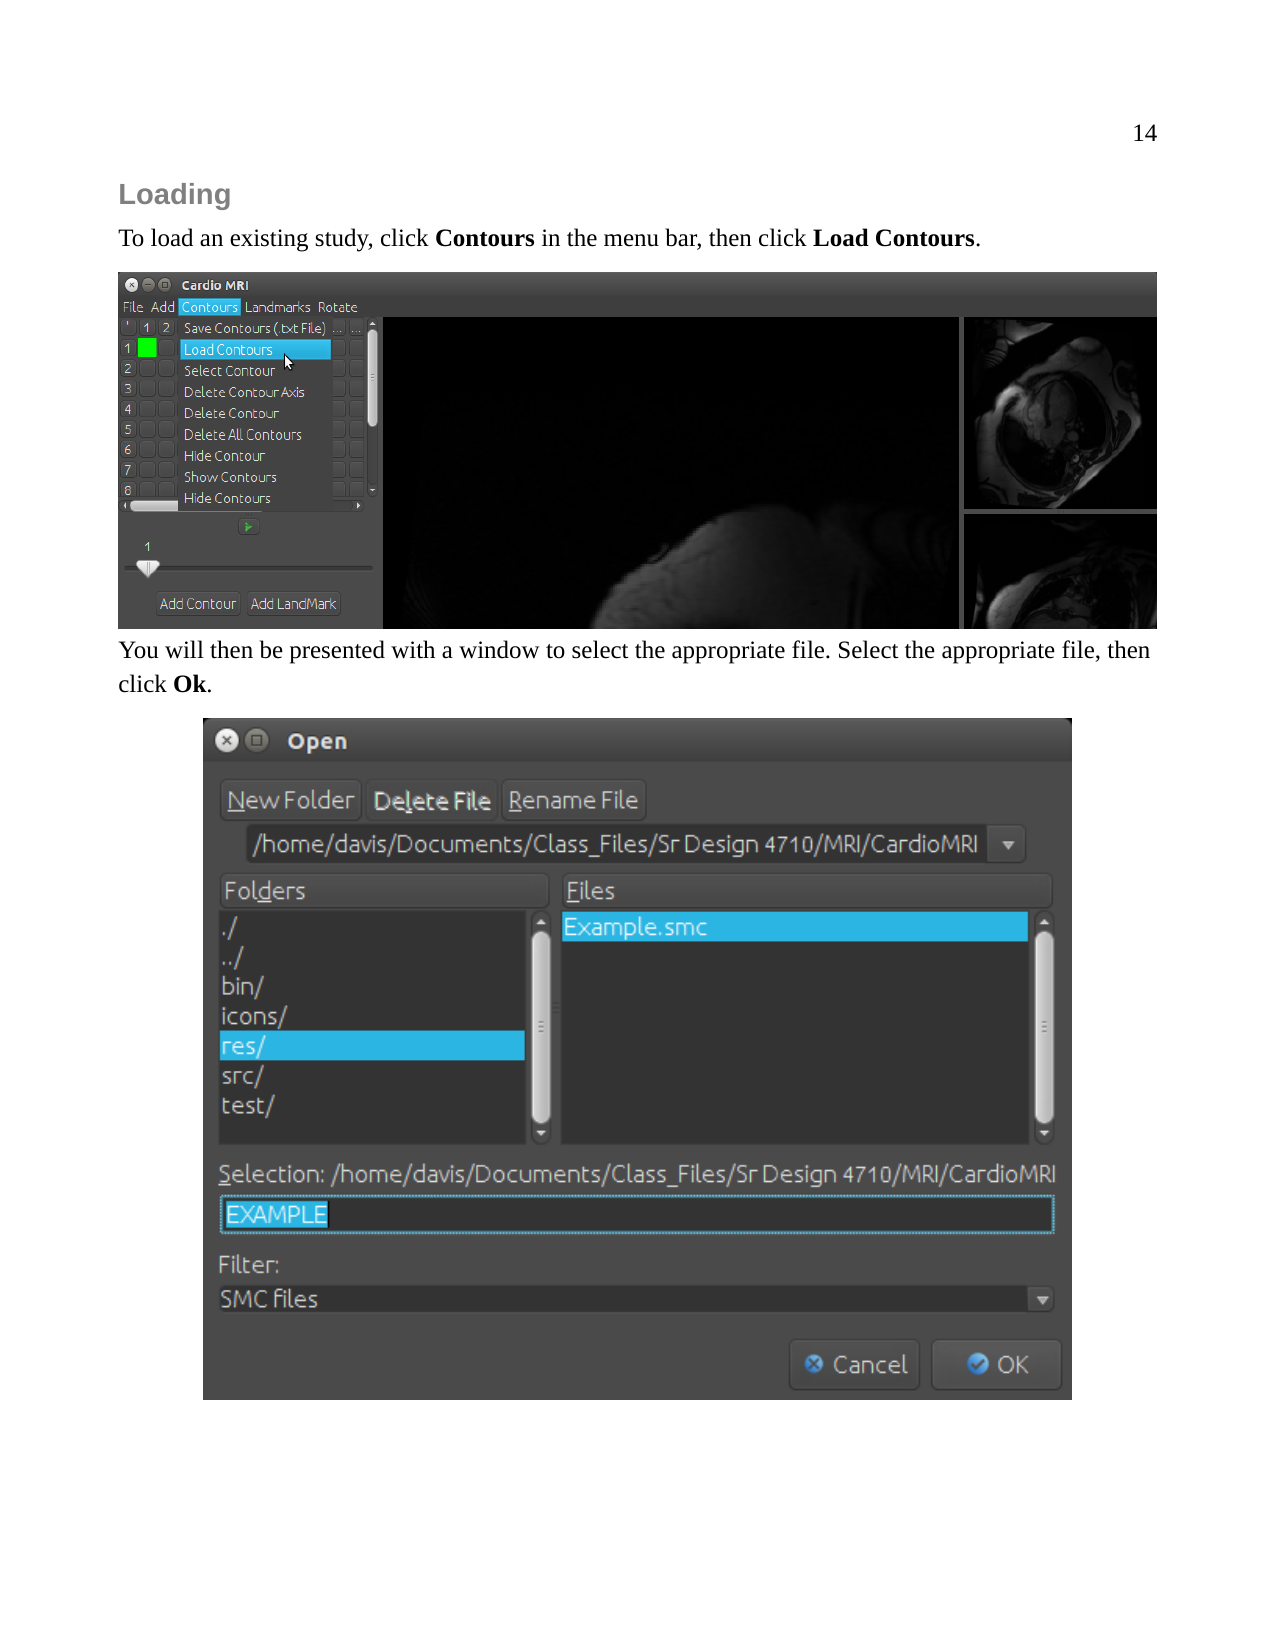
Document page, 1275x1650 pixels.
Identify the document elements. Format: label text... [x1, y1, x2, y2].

picture [203, 718, 1072, 1400]
picture [118, 272, 1157, 629]
text You will then be presented with a window to select the appropriate file. Select the appropriate file, then click Ok. [118, 629, 1157, 698]
text To load an existing study, click Contours in the menu bar, then click Load Contours. [118, 223, 1157, 252]
subtitle Loading [118, 177, 1157, 210]
